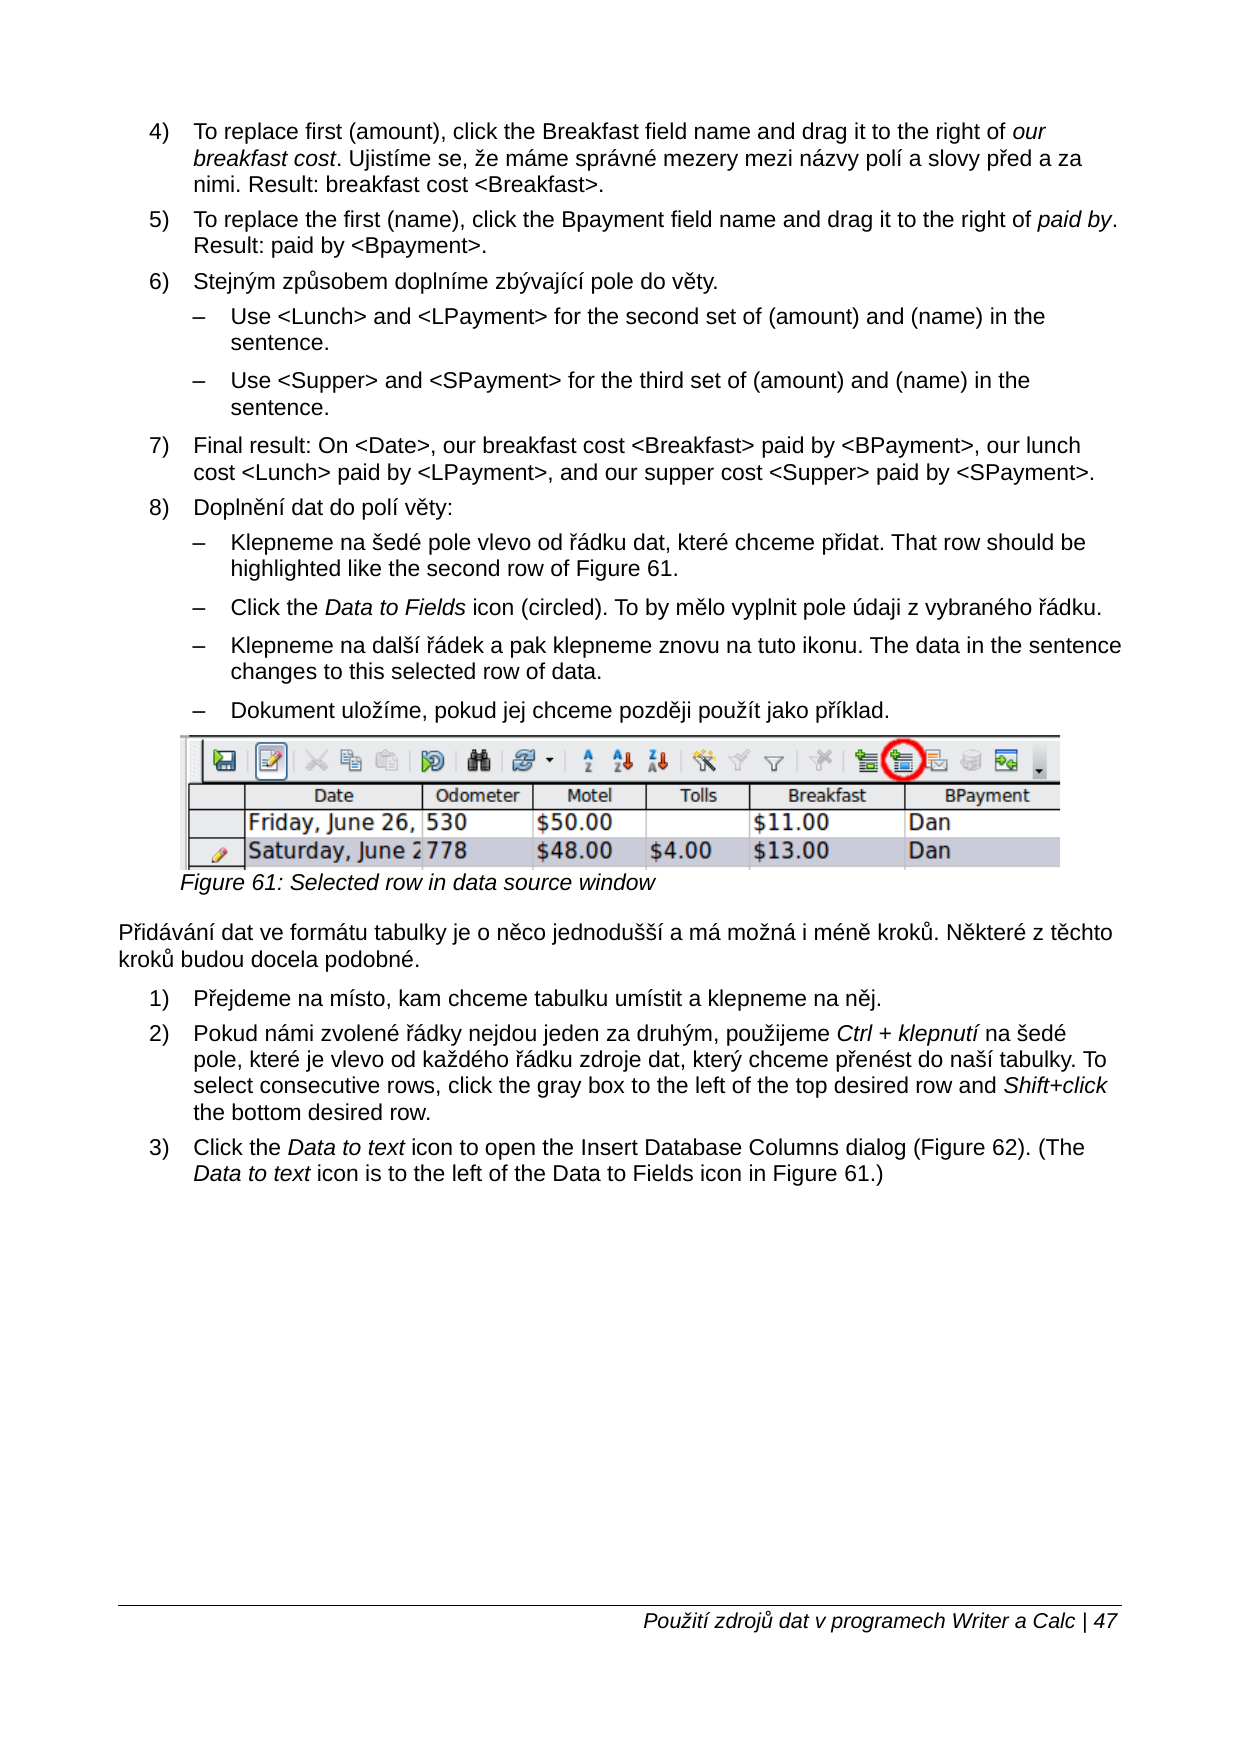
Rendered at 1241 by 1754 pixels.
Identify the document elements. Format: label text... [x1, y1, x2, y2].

list To replace first (amount), click the Breakfast field name and drag it to the right of our breakfast cost. Ujistíme se, že máme správné mezery mezi názvy polí a slovy před a za nimi. Result: breakfast cost <Breakfast>. [169, 118, 1122, 197]
list Use <Lunch> and <LPayment> for the second set of (amount) and (name) in the sentence. [192, 303, 1122, 356]
text Figure 61: Selected row in data source window [180, 870, 1060, 896]
list Doplnění dat do polí věty: [169, 494, 1122, 520]
list Přejdeme na místo, kam chceme tabulku umístit a klepneme na něj. [169, 984, 1122, 1011]
picture [180, 735, 1061, 870]
list Use <Supper> and <SPayment> for the third set of (amount) and (name) in the sentence. [192, 367, 1122, 420]
list Dokument uložíme, pokud jej chceme později použít jako příklad. [192, 697, 1122, 723]
list Klepneme na další řádek a pak klepneme znovu na tuto ikonu. The data in the sentence changes to this selected row of data. [192, 632, 1122, 685]
list Pokud námi zvolené řádky nejdou jeden za druhým, použijeme Ctrl + klepnutí na šedé pole, které je vlevo od každého řádku zdroje dat, který chceme přenést do naší tabulky. To select consecutive rows, click the gray box to the left of the top desired row and Shift+click the bottom desired row. [169, 1020, 1122, 1125]
text Přidávání dat ve formátu tabulky je o něco jednodušší a má možná i méně kroků. Některé z těchto kroků budou docela podobné. [118, 919, 1122, 972]
list Klepneme na šedé pole vlevo od řádku dat, které chceme přidat. That row should be highlighted like the second row of Figure 61. [192, 529, 1122, 582]
list Final result: On <Date>, our breakfast cost <Breakfast> paid by <BPayment>, our lunch cost <Lunch> paid by <LPayment>, and our supper cost <Supper> paid by <SPayment>. [169, 432, 1122, 485]
list Click the Data to text icon to open the Insert Database Columns dialog (Figure 62). (The Data to text icon is to the left of the Data to Fields icon in Figure 61.) [169, 1134, 1122, 1187]
list Stejným způsobem doplníme zbývající pole do věty. [169, 268, 1122, 294]
list Click the Data to Fields icon (circled). To by mělo vyplnit pole údaji z vybraného řádku. [192, 594, 1122, 620]
list To replace the first (name), click the Bpayment field name and drag it to the right of paid by. Result: paid by <Bpayment>. [169, 206, 1122, 259]
